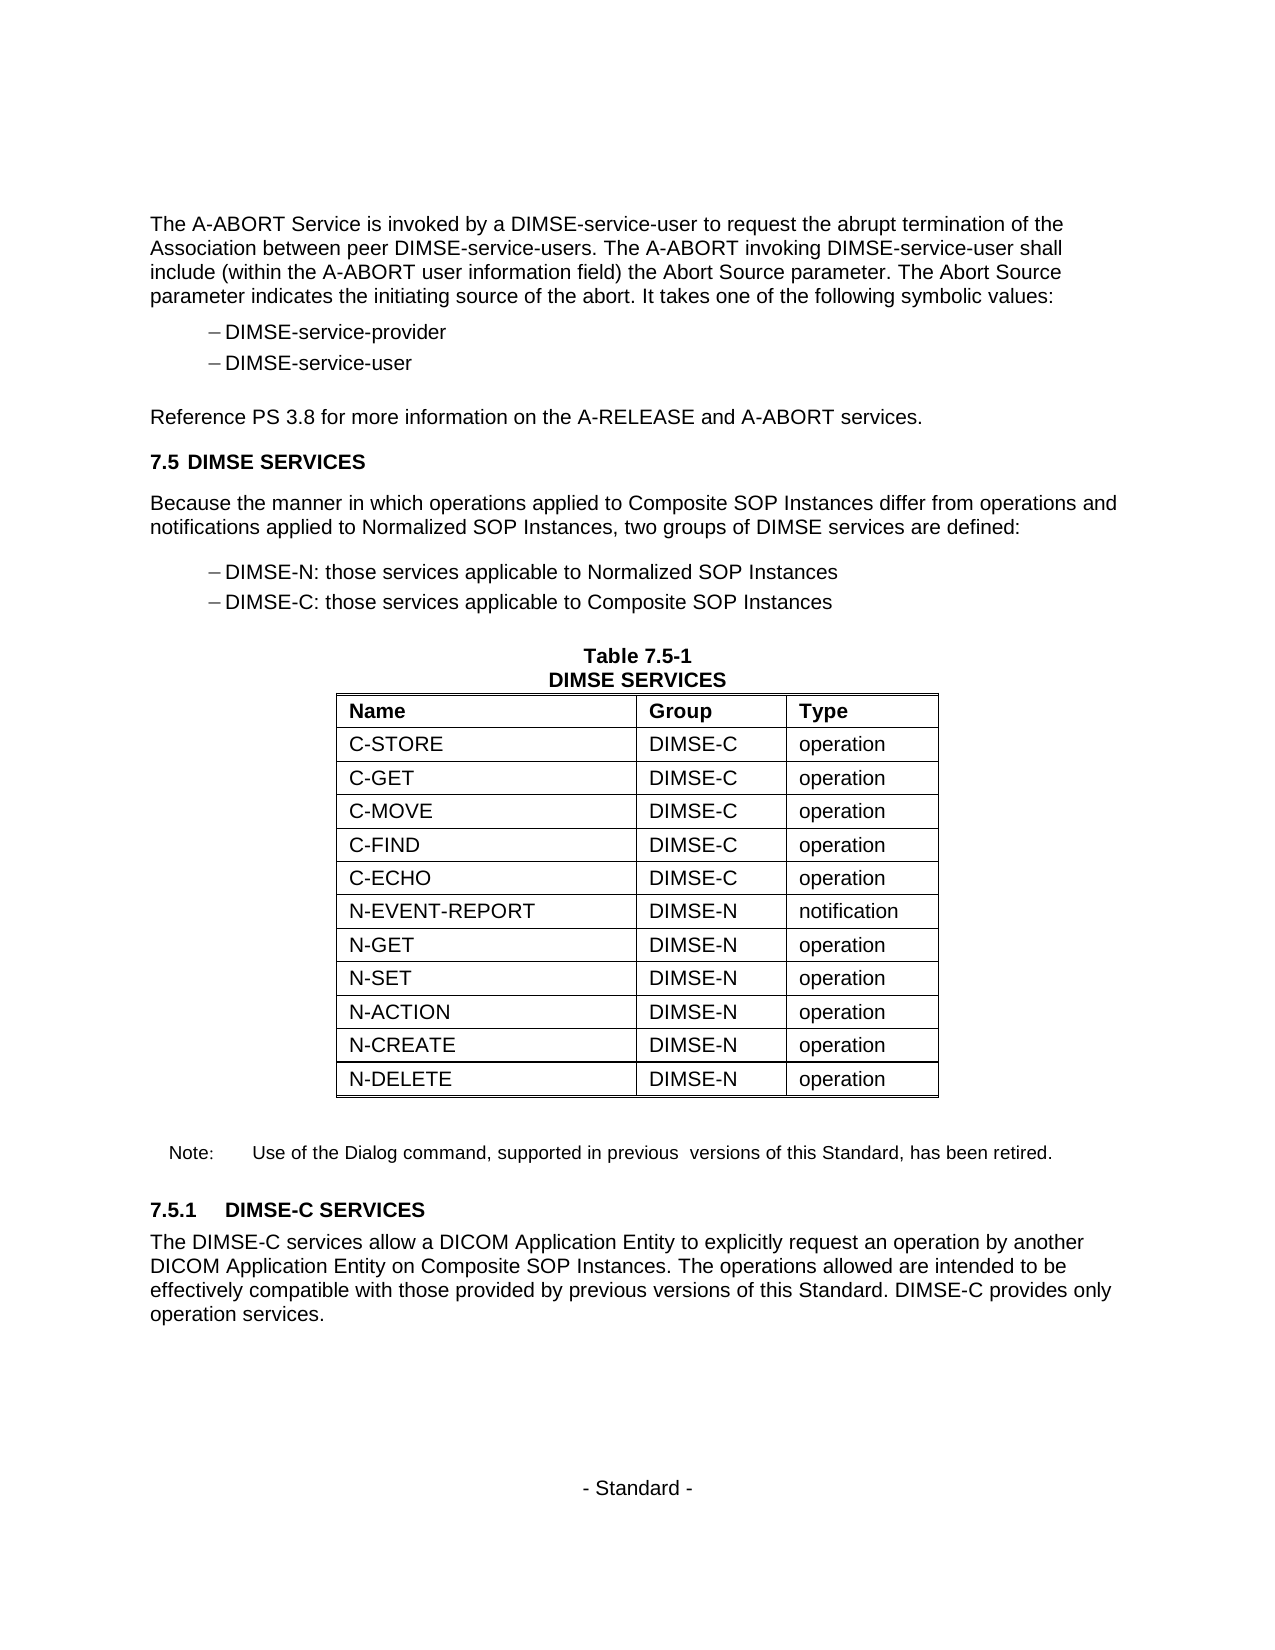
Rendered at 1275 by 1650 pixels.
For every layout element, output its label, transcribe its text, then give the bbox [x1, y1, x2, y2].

table_cell N-SET [337, 962, 636, 994]
table_cell DIMSE-N [637, 929, 786, 961]
table_cell DIMSE-N [637, 1029, 786, 1061]
table_cell DIMSE-C [637, 862, 786, 894]
table_cell N-ACTION [337, 996, 636, 1028]
table_cell operation [787, 795, 938, 827]
table_cell DIMSE-N [637, 996, 786, 1028]
text  DIMSE-service-provider [206, 320, 1125, 344]
table_cell DIMSE-C [637, 728, 786, 761]
table_cell DIMSE-C [637, 795, 786, 827]
table_cell C-GET [337, 762, 636, 794]
table_header Type [787, 696, 938, 727]
table_cell C-ECHO [337, 862, 636, 894]
subtitle 7.5 DIMSE services [150, 450, 1125, 474]
table_header Name [337, 696, 636, 727]
table_header Group [637, 696, 786, 727]
table_cell DIMSE-N [637, 895, 786, 928]
table_cell operation [787, 962, 938, 994]
text  DIMSE-service-user [206, 351, 1125, 399]
table_cell C-STORE [337, 728, 636, 761]
table_cell operation [787, 1029, 938, 1061]
table_cell N-EVENT-REPORT [337, 895, 636, 928]
table_cell operation [787, 728, 938, 761]
table_cell N-DELETE [337, 1063, 636, 1095]
table_cell DIMSE-N [637, 1063, 786, 1095]
table_cell operation [787, 762, 938, 794]
text Note Use of the Dialog command, supported in previous versions of this Standard, has been retired. [169, 1142, 1125, 1164]
table_cell N-GET [337, 929, 636, 961]
table_cell DIMSE-C [637, 829, 786, 861]
table_cell operation [787, 1063, 938, 1095]
subtitle 7.5.1 DIMSE-C SERVICES [150, 1198, 1125, 1222]
table_cell C-MOVE [337, 795, 636, 827]
text The A-ABORT Service is invoked by a DIMSE-service-user to request the abrupt termination of the Association between peer DIMSE-service-users. The A-ABORT invoking DIMSE-service-user shall include (within the A-ABORT user information field) the Abort Source parameter. The Abort Source parameter indicates the initiating source of the abort. It takes one of the following symbolic values: [150, 212, 1125, 308]
text  DIMSE-N: those services applicable to Normalized SOP Instances [206, 559, 1125, 584]
title Table 7.5-1 DIMSE SERVICES [150, 644, 1125, 692]
table_cell operation [787, 862, 938, 894]
text Because the manner in which operations applied to Composite SOP Instances differ from operations and notifications applied to Normalized SOP Instances, two groups of DIMSE services are defined: [150, 491, 1125, 539]
table_cell DIMSE-C [637, 762, 786, 794]
text The DIMSE-C services allow a DICOM Application Entity to explicitly request an operation by another DICOM Application Entity on Composite SOP Instances. The operations allowed are intended to be effectively compatible with those provided by previous versions of this Standard. DIMSE-C provides only operation services. [150, 1230, 1125, 1326]
table_cell operation [787, 996, 938, 1028]
text  DIMSE-C: those services applicable to Composite SOP Instances [206, 590, 1125, 638]
table_cell operation [787, 829, 938, 861]
table_cell notification [787, 895, 938, 928]
table_cell operation [787, 929, 938, 961]
text Reference PS 3.8 for more information on the A-RELEASE and A-ABORT services. [150, 405, 1125, 429]
table_cell DIMSE-N [637, 962, 786, 994]
table_cell C-FIND [337, 829, 636, 861]
table_cell N-CREATE [337, 1029, 636, 1061]
